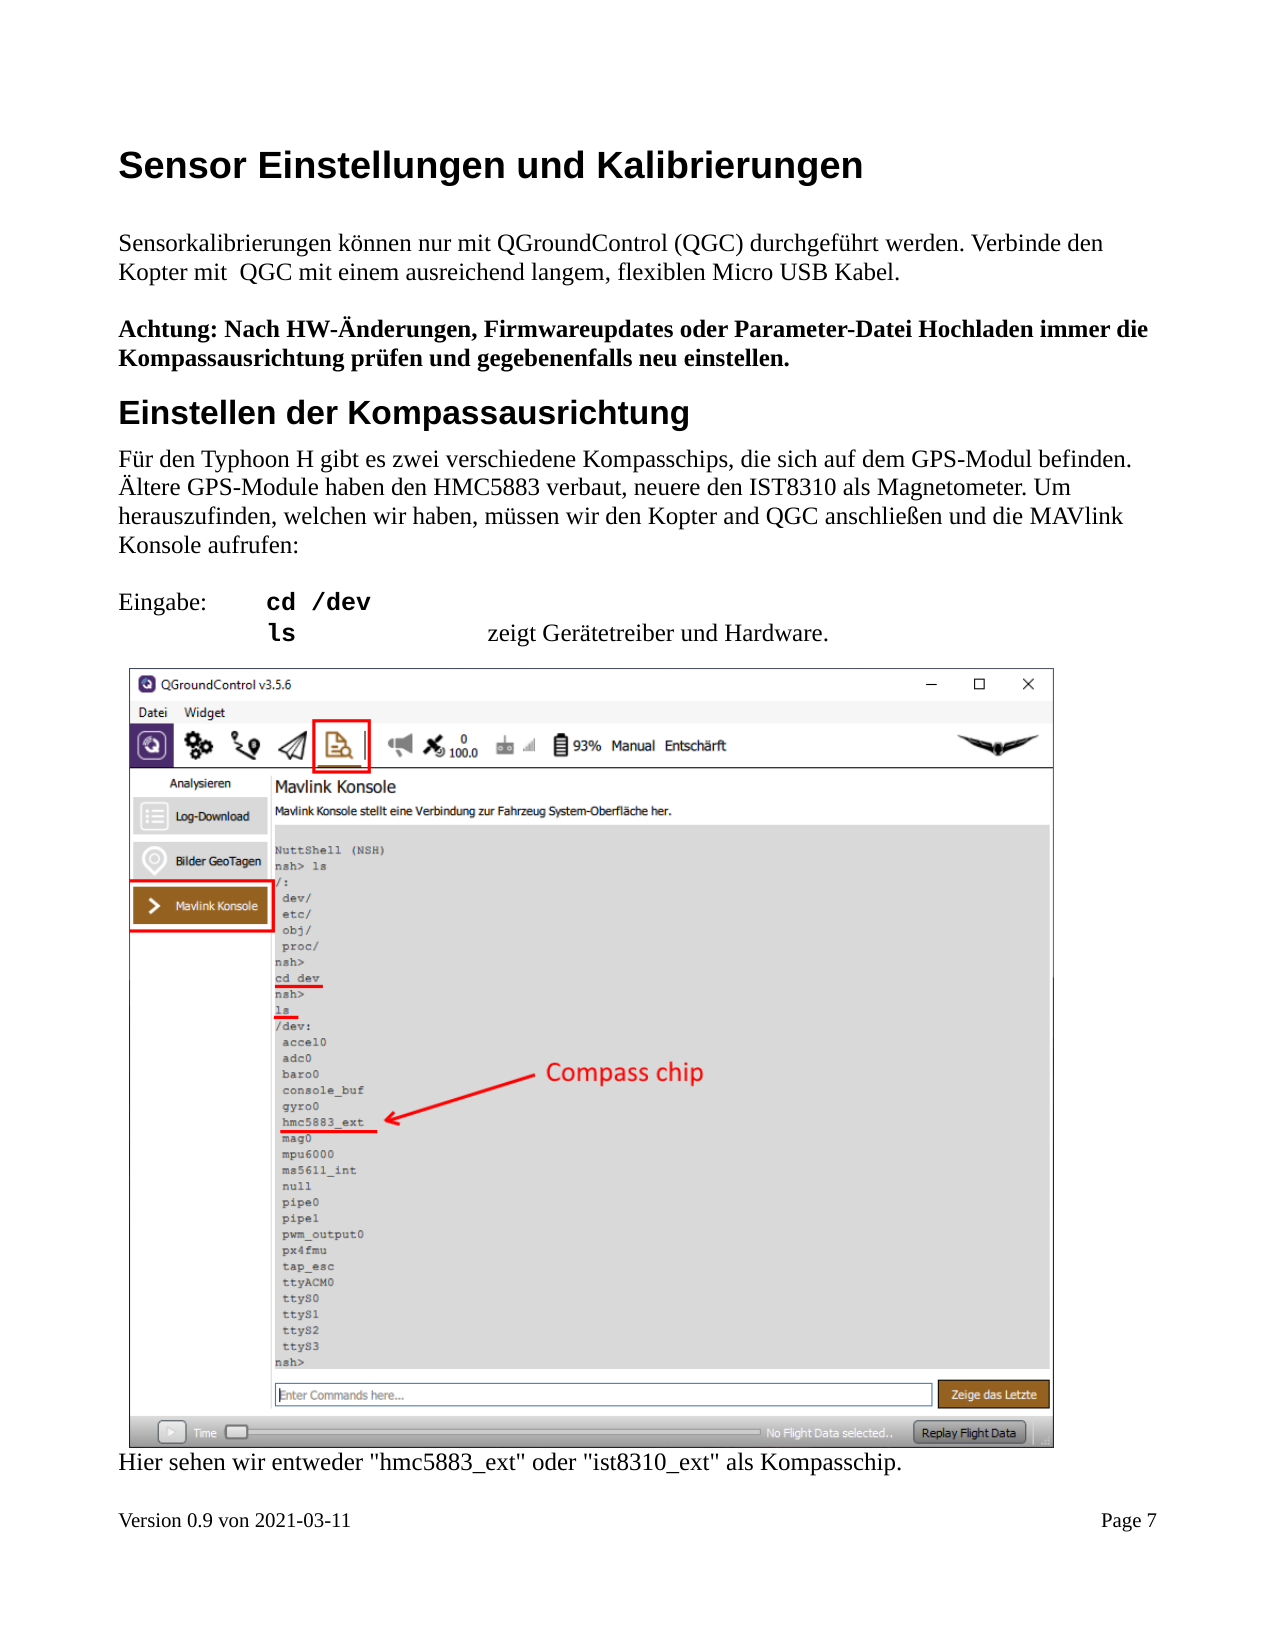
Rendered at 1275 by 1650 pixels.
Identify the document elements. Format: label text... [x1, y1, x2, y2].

text Achtung: Nach HW-Änderungen, Firmwareupdates oder Parameter-Datei Hochladen immer die Kompassausrichtung prüfen und gegebenenfalls neu einstellen. [118, 314, 1157, 372]
picture [129, 668, 1054, 1448]
subtitle Sensor Einstellungen und Kalibrierungen [118, 143, 1157, 187]
text Hier sehen wir entweder "hmc5883_ext" oder "ist8310_ext" als Kompasschip. [118, 649, 1157, 1476]
text Eingabe: cd /dev [118, 587, 1157, 618]
subtitle Einstellen der Kompassausrichtung [118, 393, 1157, 431]
text ls zeigt Gerätetreiber und Hardware. [118, 618, 1157, 649]
text Sensorkalibrierungen können nur mit QGroundControl (QGC) durchgeführt werden. Verbinde den Kopter mit QGC mit einem ausreichend langem, flexiblen Micro USB Kabel. [118, 228, 1157, 286]
text Für den Typhoon H gibt es zwei verschiedene Kompasschips, die sich auf dem GPS-Modul befinden. Ältere GPS-Module haben den HMC5883 verbaut, neuere den IST8310 als Magnetometer. Um herauszufinden, welchen wir haben, müssen wir den Kopter and QGC anschließen und die MAVlink Konsole aufrufen: [118, 444, 1157, 559]
